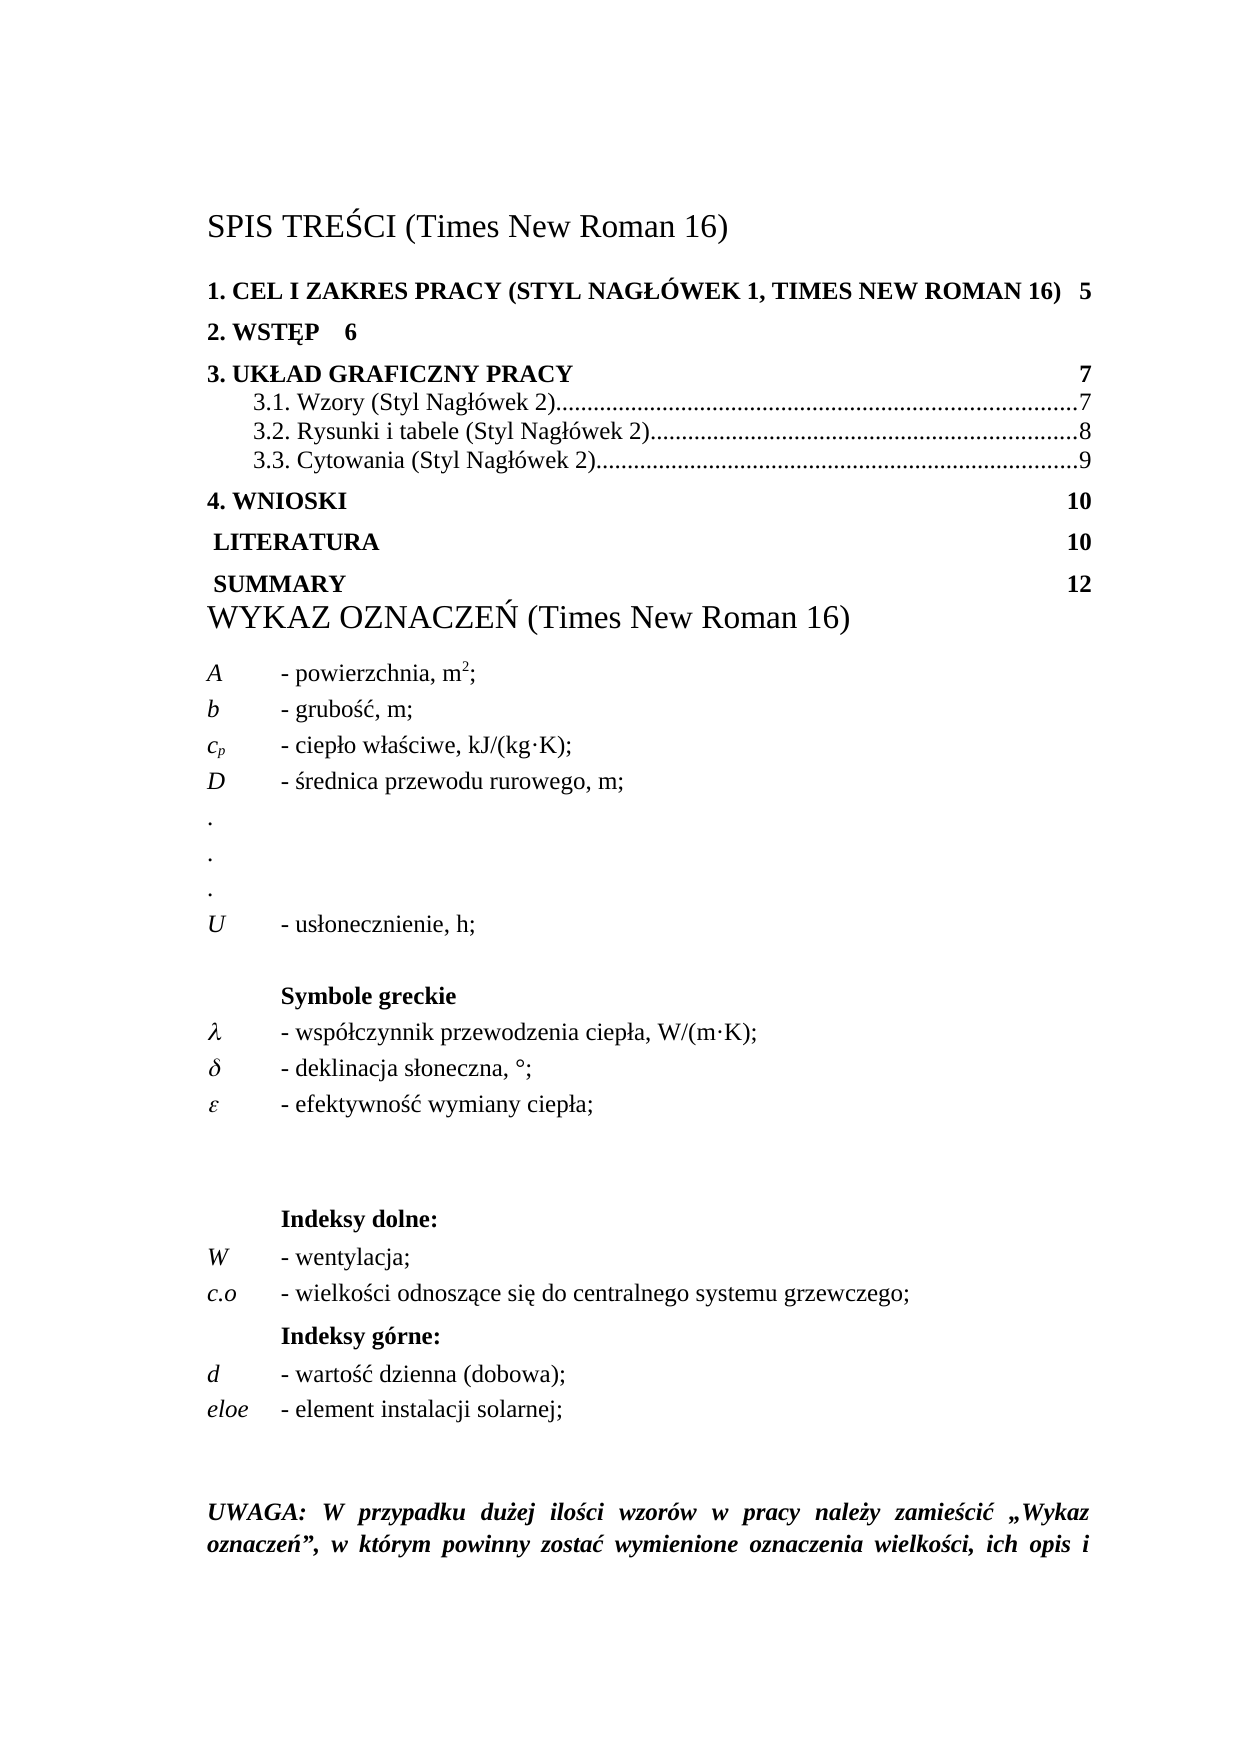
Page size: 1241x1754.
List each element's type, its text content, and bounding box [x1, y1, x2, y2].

text  - współczynnik przewodzenia ciepła, W/(m·K); [207, 1017, 1092, 1046]
text Symbole greckie [281, 981, 1092, 1010]
text . [207, 838, 1092, 866]
text SPIS TREŚCI (Times New Roman 16) [207, 206, 1092, 244]
text cp - ciepło właściwe, kJ/(kg·K); [207, 730, 1092, 758]
text D - średnica przewodu rurowego, m; [207, 766, 1092, 794]
text A - powierzchnia, m2; [207, 658, 1092, 687]
text c.o - wielkości odnoszące się do centralnego systemu grzewczego; [207, 1278, 1092, 1307]
text W - wentylacja; [207, 1242, 1092, 1271]
text Indeksy dolne: [281, 1197, 1092, 1233]
text  - deklinacja słoneczna, °; [207, 1053, 1092, 1082]
text UWAGA: W przypadku dużej ilości wzorów w pracy należy zamieścić „Wykaz oznaczeń”, w którym powinny zostać wymienione oznaczenia wielkości, ich opis i [207, 1497, 1092, 1558]
text . [207, 873, 1092, 902]
text b - grubość, m; [207, 694, 1092, 723]
text 1. Cel i zakres pracy (Styl Nagłówek 1, Times New Roman 16) 5 [207, 276, 1092, 305]
text 4. Wnioski 10 [207, 486, 1092, 515]
text Summary 12 [207, 569, 1092, 597]
text WYKAZ OZNACZEŃ (Times New Roman 16) [207, 597, 1092, 636]
text d - wartość dzienna (dobowa); [207, 1359, 1092, 1387]
text 3.1. Wzory (Styl Nagłówek 2) 7 [253, 387, 1092, 416]
text  - efektywność wymiany ciepła; [207, 1089, 1092, 1118]
text Indeksy górne: [207, 1314, 1092, 1350]
text . [207, 802, 1092, 830]
text 3.3. Cytowania (Styl Nagłówek 2) 9 [253, 445, 1092, 474]
text U - usłonecznienie, h; [207, 909, 1092, 938]
text Literatura 10 [207, 527, 1092, 556]
text 2. Wstęp 6 [207, 317, 1092, 346]
text eloe - element instalacji solarnej; [207, 1394, 1092, 1423]
text 3. Układ graficzny pracy 7 [207, 359, 1092, 387]
text 3.2. Rysunki i tabele (Styl Nagłówek 2) 8 [253, 416, 1092, 445]
